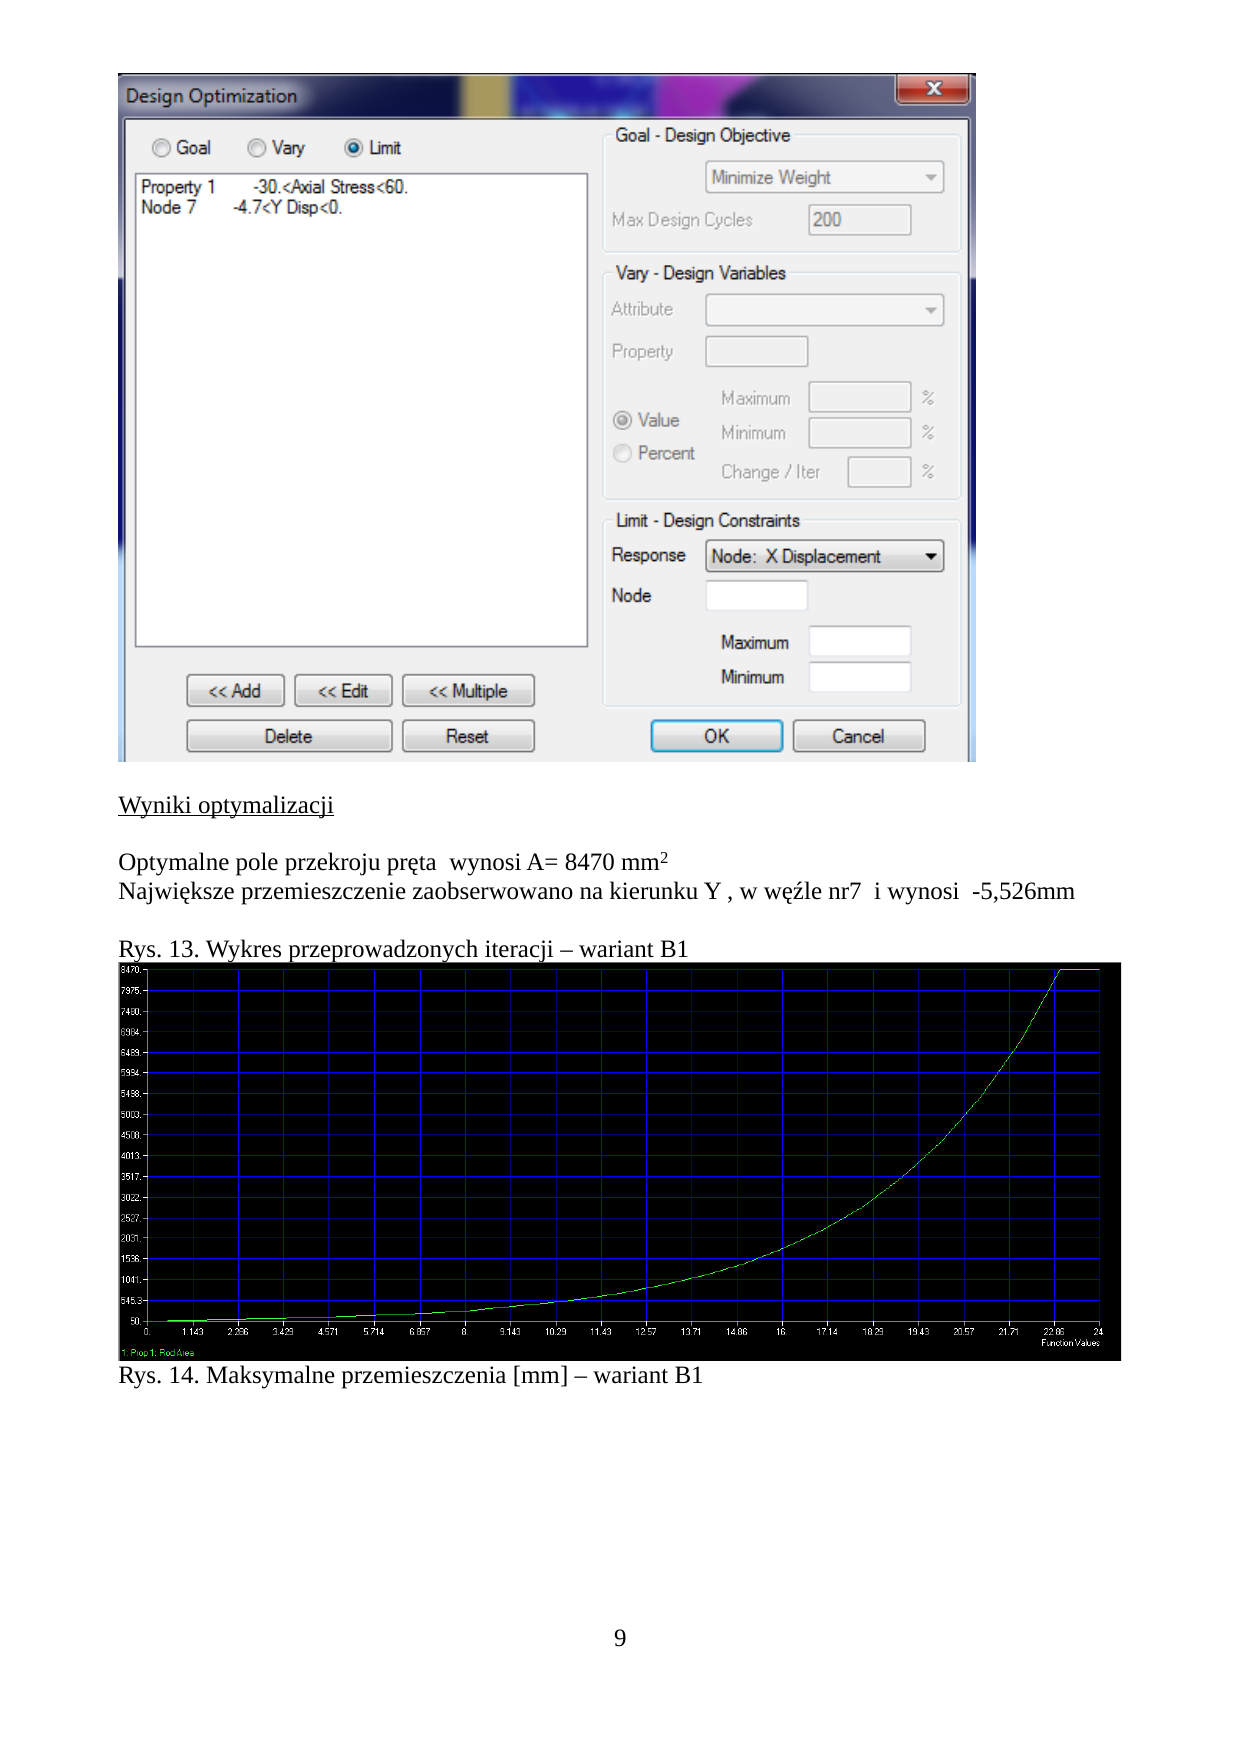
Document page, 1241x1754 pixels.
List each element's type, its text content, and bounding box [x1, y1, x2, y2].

text Optymalne pole przekroju pręta wynosi A= 8470 mm2 [118, 847, 1122, 876]
text Rys. 14. Maksymalne przemieszczenia [mm] – wariant B1 [118, 1361, 1122, 1389]
text Największe przemieszczenie zaobserwowano na kierunku Y , w węźle nr7 i wynosi -5,526mm [118, 876, 1122, 905]
text Rys. 13. Wykres przeprowadzonych iteracji – wariant B1 [118, 934, 1122, 962]
text Wyniki optymalizacji [118, 790, 1122, 819]
